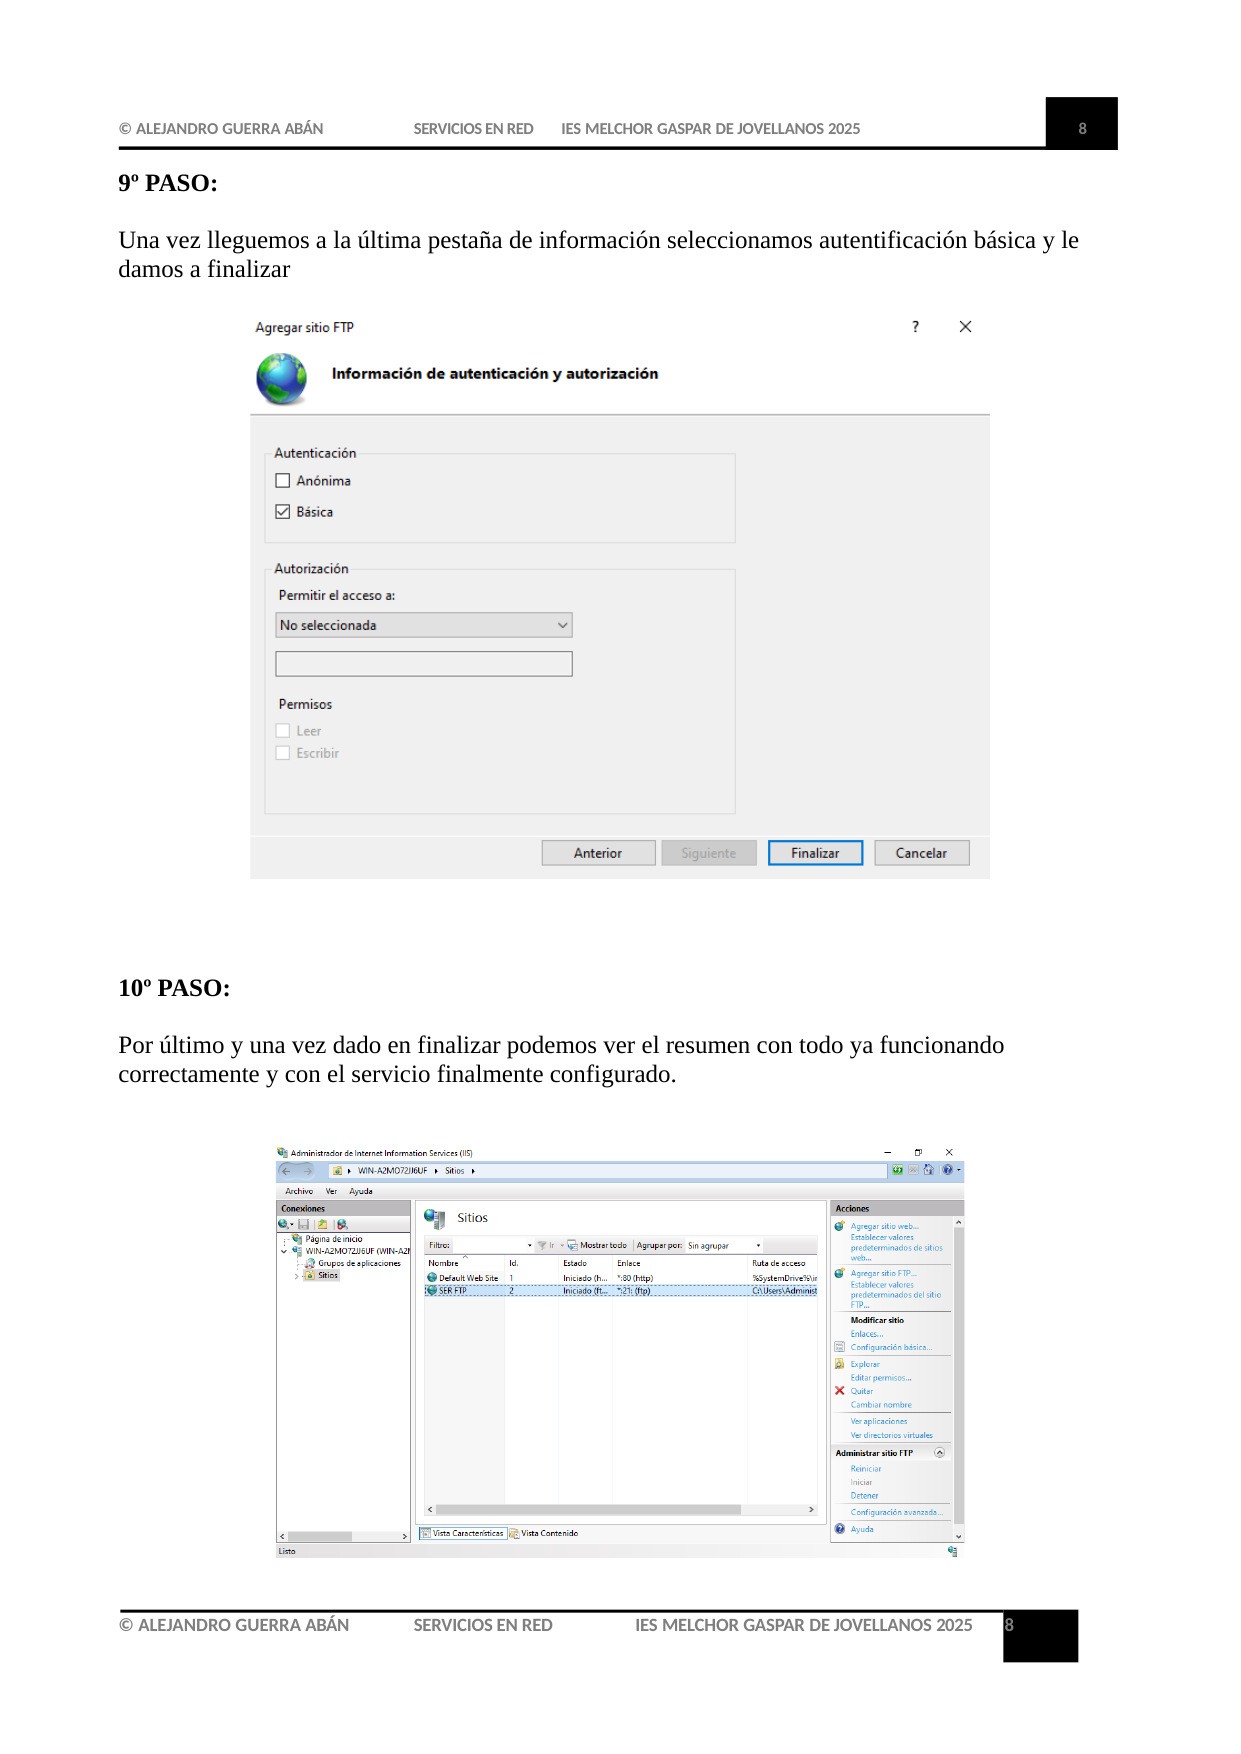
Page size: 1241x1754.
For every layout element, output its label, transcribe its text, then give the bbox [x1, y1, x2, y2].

picture [250, 311, 990, 879]
text Una vez lleguemos a la última pestaña de información seleccionamos autentificación básica y le damos a finalizar [118, 225, 1122, 283]
text 10º PASO: [118, 973, 1122, 1002]
text 9º PASO: [118, 168, 1122, 197]
text Por último y una vez dado en finalizar podemos ver el resumen con todo ya funcionando correctamente y con el servicio finalmente configurado. [118, 1030, 1122, 1088]
picture [275, 1145, 965, 1558]
